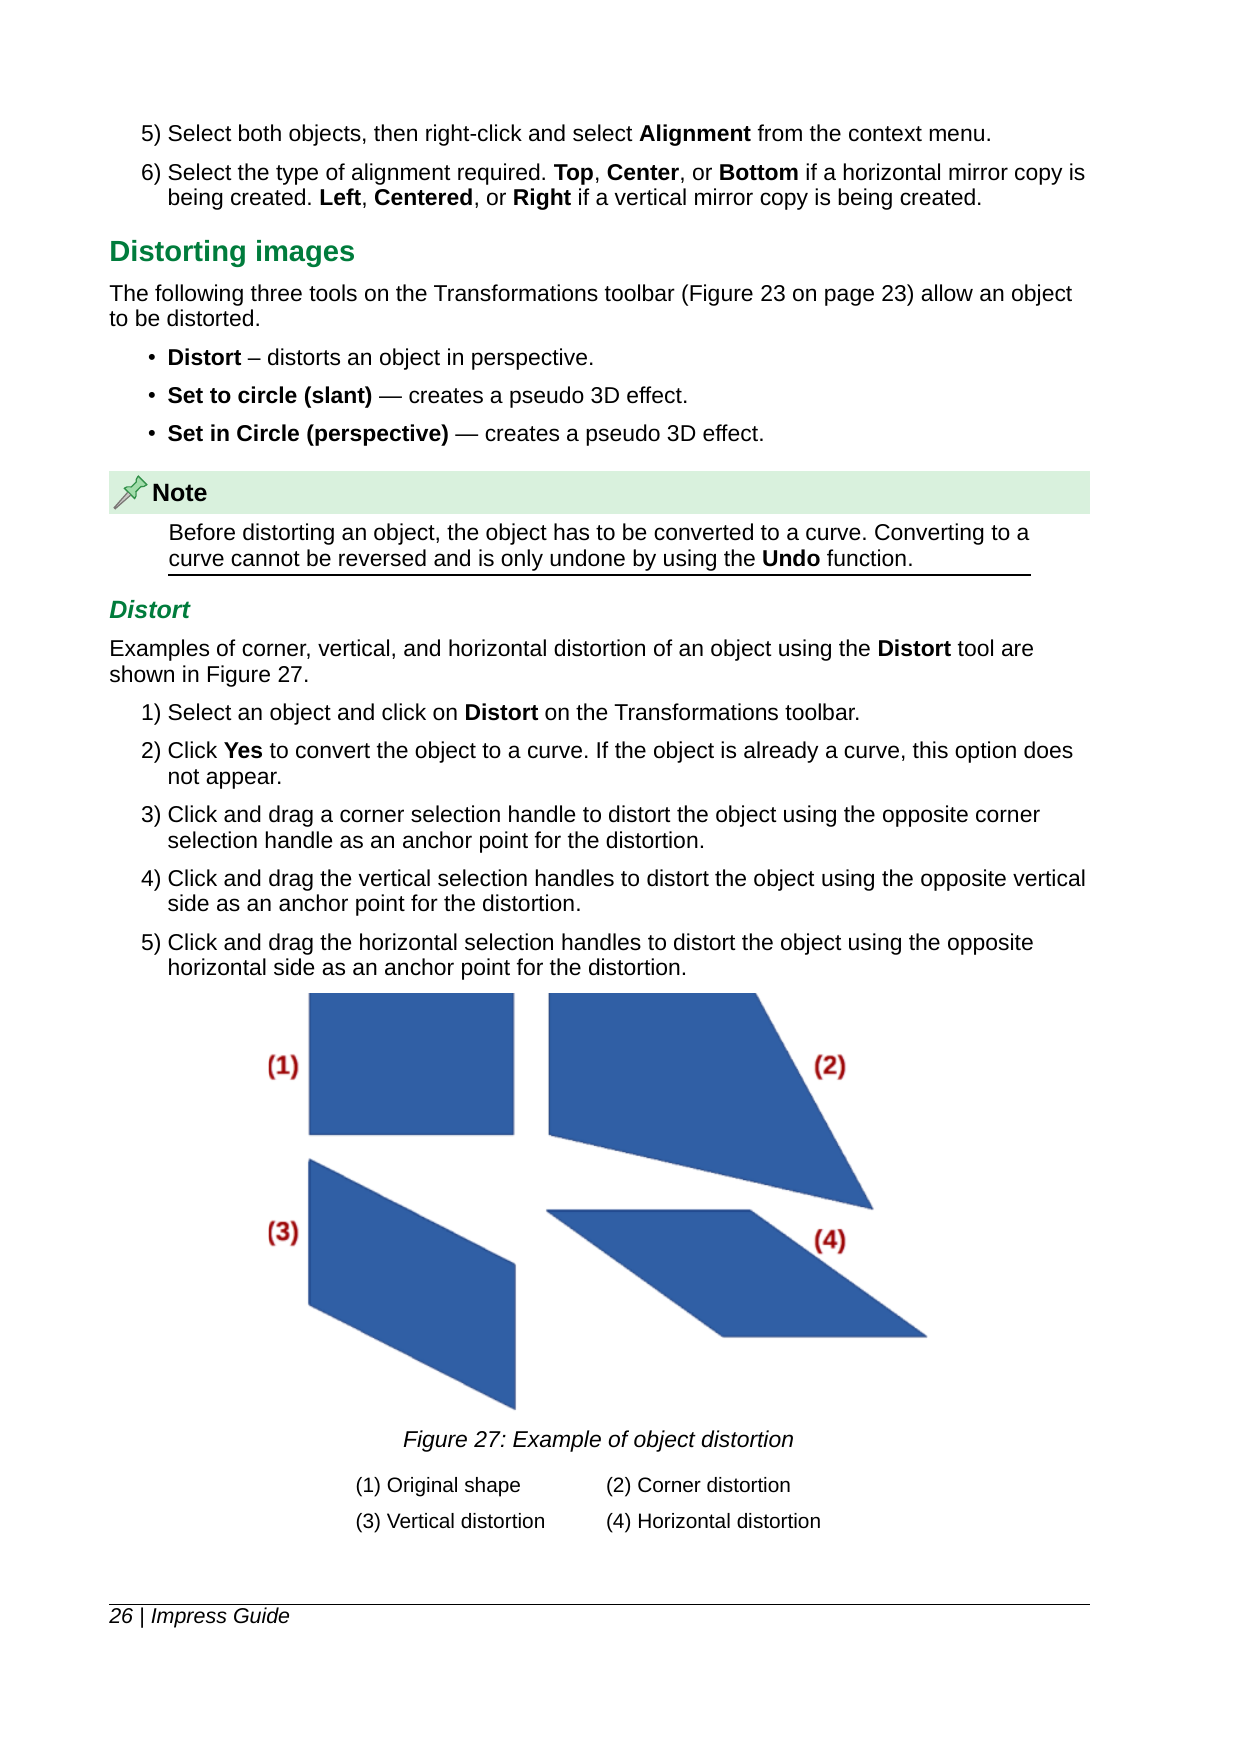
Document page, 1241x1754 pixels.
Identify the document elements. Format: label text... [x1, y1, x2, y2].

text The following three tools on the Transformations toolbar (Figure 23 on page 23) allow an object to be distorted. [109, 281, 1090, 332]
list Click and drag the horizontal selection handles to distort the object using the opposite horizontal side as an anchor point for the distortion. [153, 929, 1090, 981]
list Select the type of alignment required. Top, Center, or Bottom if a horizontal mirror copy is being created. Left, Centered, or Right if a vertical mirror copy is being created. [153, 159, 1090, 210]
list Distort – distorts an object in perspective. [167, 344, 1090, 370]
text Before distorting an object, the object has to be converted to a curve. Converting to a curve cannot be reversed and is only undone by using the Undo function. [168, 520, 1031, 574]
table_cell Vertical distortion [337, 1503, 587, 1539]
text Examples of corner, vertical, and horizontal distortion of an object using the Distort tool are shown in Figure 27. [109, 636, 1090, 687]
text Figure 27: Example of object distortion [268, 1427, 930, 1453]
list Click and drag a corner selection handle to distort the object using the opposite corner selection handle as an anchor point for the distortion. [153, 802, 1090, 853]
table_header Original shape [337, 1467, 587, 1503]
list Select an object and click on Distort on the Transformations toolbar. [153, 700, 1090, 726]
subtitle Distort [109, 596, 1090, 624]
subtitle Distorting images [109, 235, 1090, 268]
table_header Corner distortion [587, 1467, 862, 1503]
table_cell Horizontal distortion [587, 1503, 862, 1539]
list Click and drag the vertical selection handles to distort the object using the opposite vertical side as an anchor point for the distortion. [153, 866, 1090, 917]
list Set to circle (slant) — creates a pseudo 3D effect. [167, 382, 1090, 408]
subtitle Note [109, 471, 1090, 514]
list Select both objects, then right-click and select Alignment from the context menu. [153, 121, 1090, 147]
list Click Yes to convert the object to a curve. If the object is already a curve, this option does not appear. [153, 738, 1090, 789]
list Set in Circle (perspective) — creates a pseudo 3D effect. [167, 421, 1090, 446]
picture [268, 993, 931, 1415]
